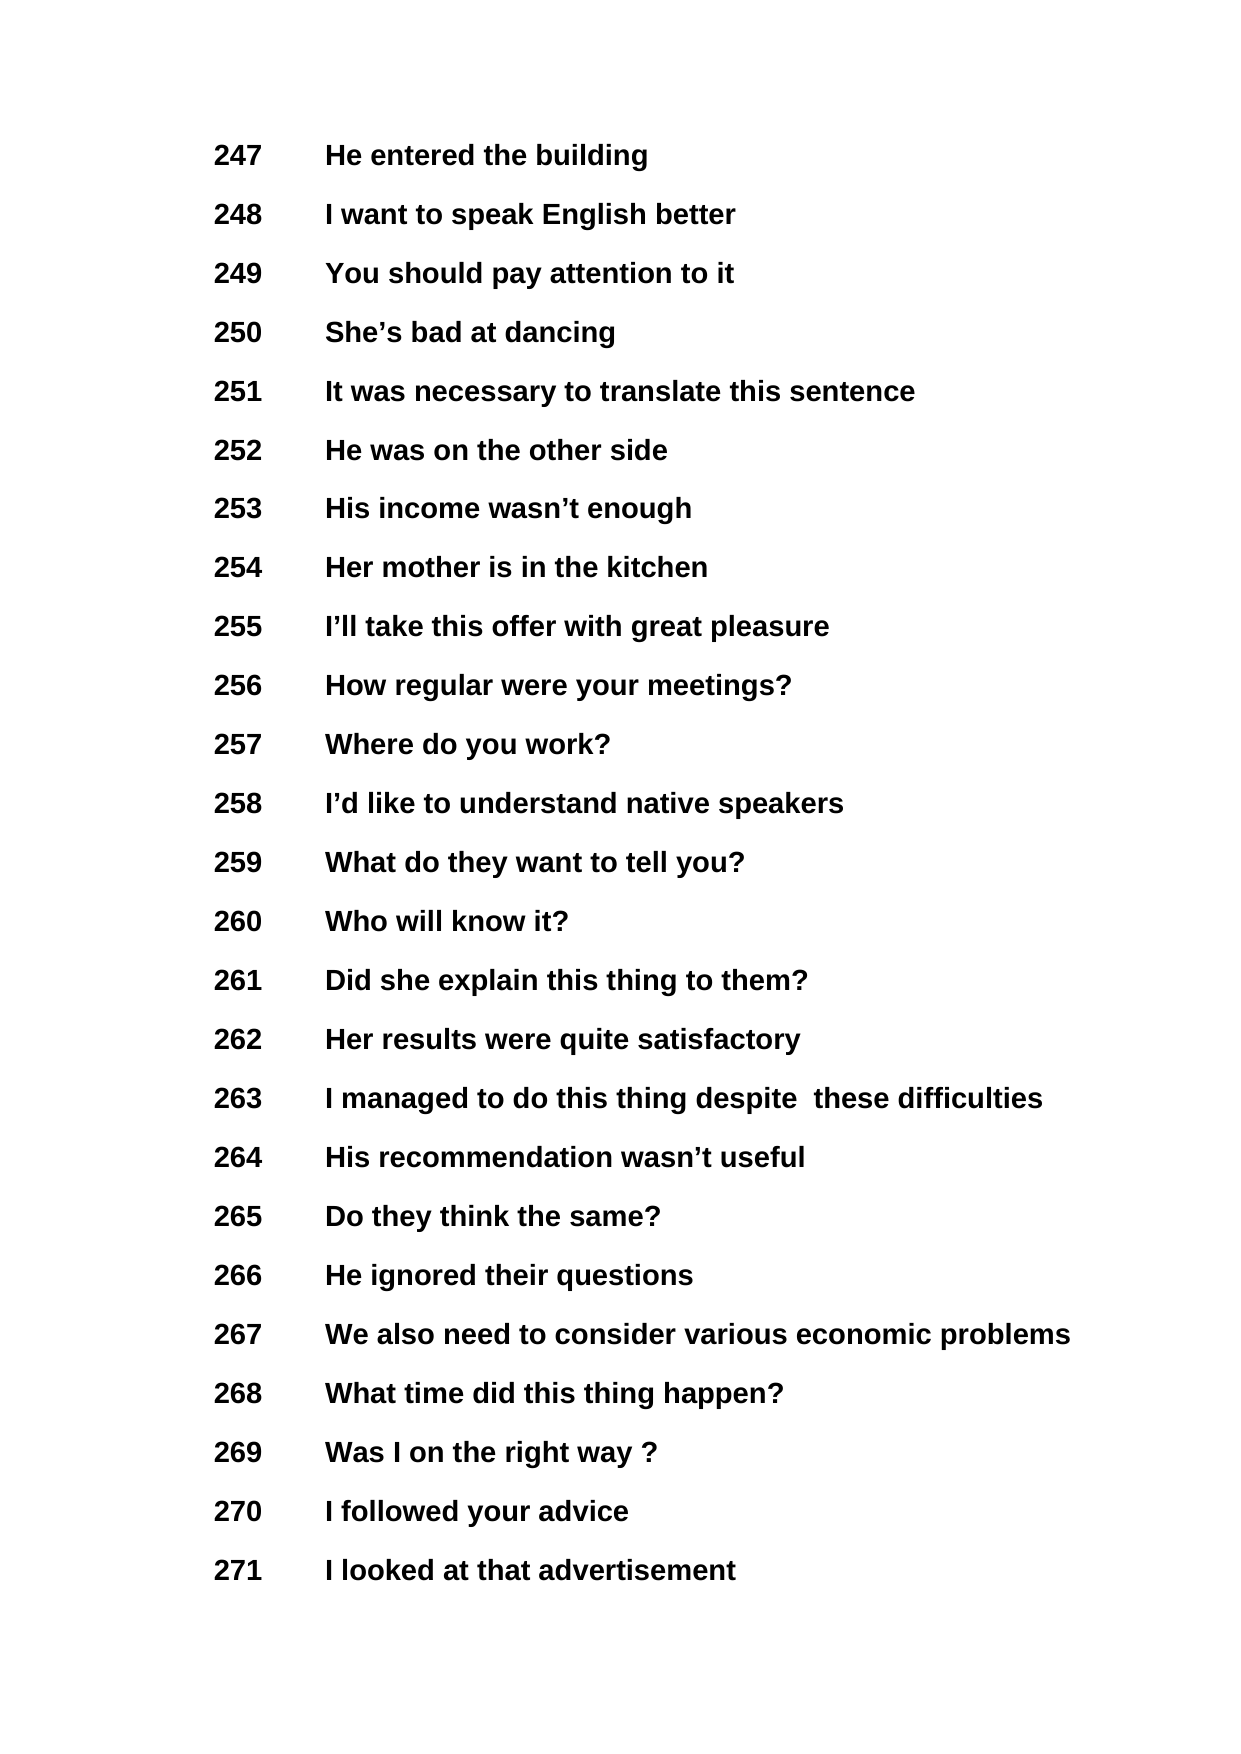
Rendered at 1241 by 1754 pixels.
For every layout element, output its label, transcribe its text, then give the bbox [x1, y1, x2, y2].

list Where do you work? [213, 708, 1152, 767]
list What do they want to tell you? [213, 826, 1152, 884]
list I managed to do this thing despite these difficulties [213, 1061, 1152, 1120]
list Her mother is in the kitchen [213, 531, 1152, 590]
list His income wasn’t enough [213, 472, 1152, 531]
list It was necessary to translate this sentence [213, 354, 1152, 413]
list Did she explain this thing to them? [213, 943, 1152, 1002]
list She’s bad at dancing [213, 295, 1152, 354]
list He was on the other side [213, 413, 1152, 472]
list He entered the building [213, 118, 1152, 177]
list He ignored their questions [213, 1238, 1152, 1297]
list You should pay attention to it [213, 236, 1152, 295]
list Who will know it? [213, 884, 1152, 943]
list I’d like to understand native speakers [213, 767, 1152, 826]
list I looked at that advertisement [213, 1533, 1152, 1592]
list Do they think the same? [213, 1179, 1152, 1238]
list Her results were quite satisfactory [213, 1002, 1152, 1061]
list Was I on the right way ? [213, 1415, 1152, 1474]
list I want to speak English better [213, 177, 1152, 236]
list I followed your advice [213, 1474, 1152, 1533]
list How regular were your meetings? [213, 649, 1152, 708]
list We also need to consider various economic problems [213, 1297, 1152, 1356]
list I’ll take this offer with great pleasure [213, 590, 1152, 649]
list What time did this thing happen? [213, 1356, 1152, 1415]
list His recommendation wasn’t useful [213, 1120, 1152, 1179]
